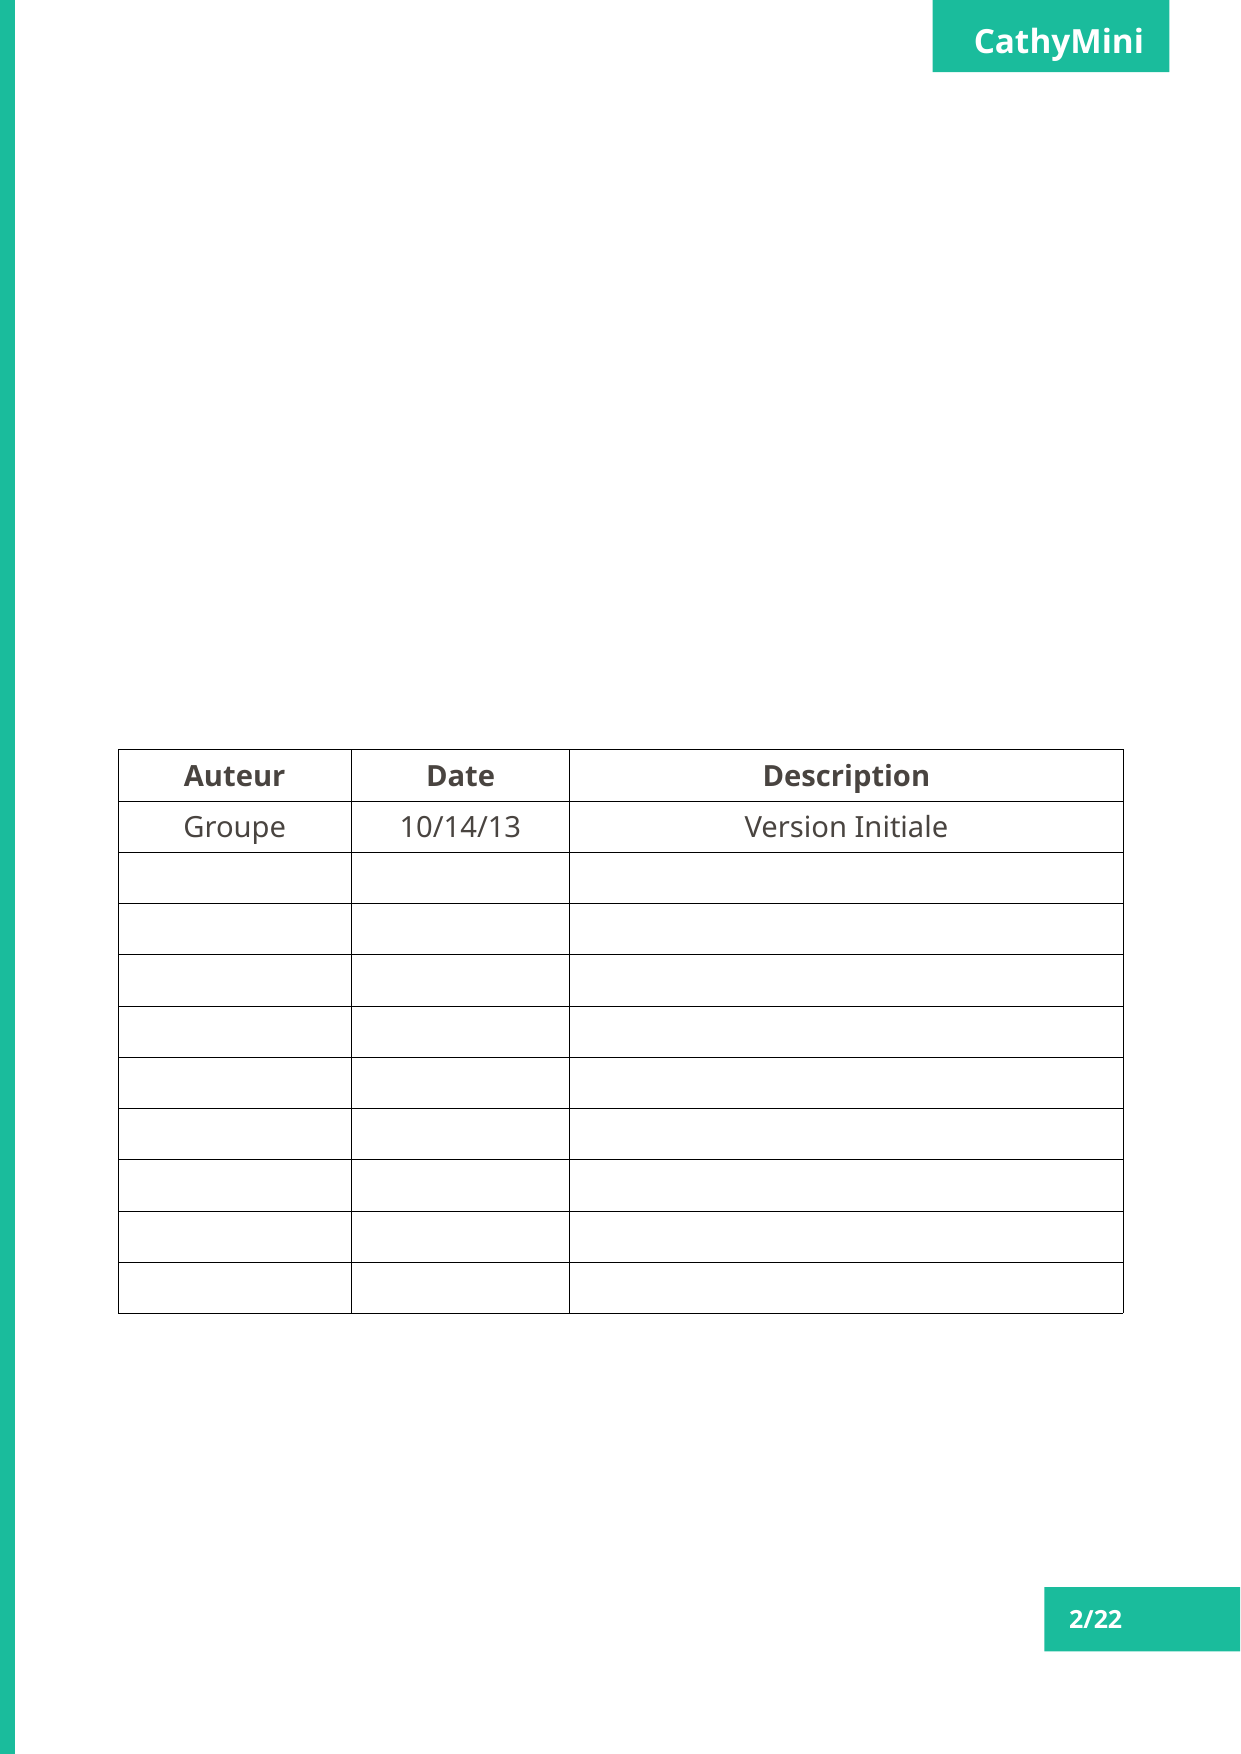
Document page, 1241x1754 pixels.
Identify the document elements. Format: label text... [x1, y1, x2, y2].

table_cell [352, 1109, 569, 1159]
table_cell [570, 904, 1123, 954]
table_cell Groupe [119, 802, 351, 852]
table_cell [352, 1263, 569, 1313]
table_cell [570, 1160, 1123, 1211]
table_cell [570, 1007, 1123, 1057]
table_cell [352, 1058, 569, 1108]
table_cell [119, 1109, 351, 1159]
table_cell [352, 904, 569, 954]
table_cell [570, 1058, 1123, 1108]
table_cell [352, 1212, 569, 1262]
table_cell [119, 955, 351, 1006]
table_cell [570, 955, 1123, 1006]
table_cell Version Initiale [570, 802, 1123, 852]
table_cell [570, 1109, 1123, 1159]
table_cell [352, 955, 569, 1006]
table_cell [570, 1212, 1123, 1262]
table_cell [352, 1007, 569, 1057]
table_header Description [570, 750, 1123, 801]
table_header Auteur [119, 750, 351, 801]
table_cell [119, 1160, 351, 1211]
table_cell [119, 1212, 351, 1262]
table_cell [119, 853, 351, 903]
table_cell [119, 1007, 351, 1057]
table_cell [570, 853, 1123, 903]
table_header Date [352, 750, 569, 801]
table_cell 14/10/13 [352, 802, 569, 852]
table_cell [352, 1160, 569, 1211]
table_cell [570, 1263, 1123, 1313]
table_cell [119, 1263, 351, 1313]
table_cell [119, 1058, 351, 1108]
table_cell [352, 853, 569, 903]
table_cell [119, 904, 351, 954]
